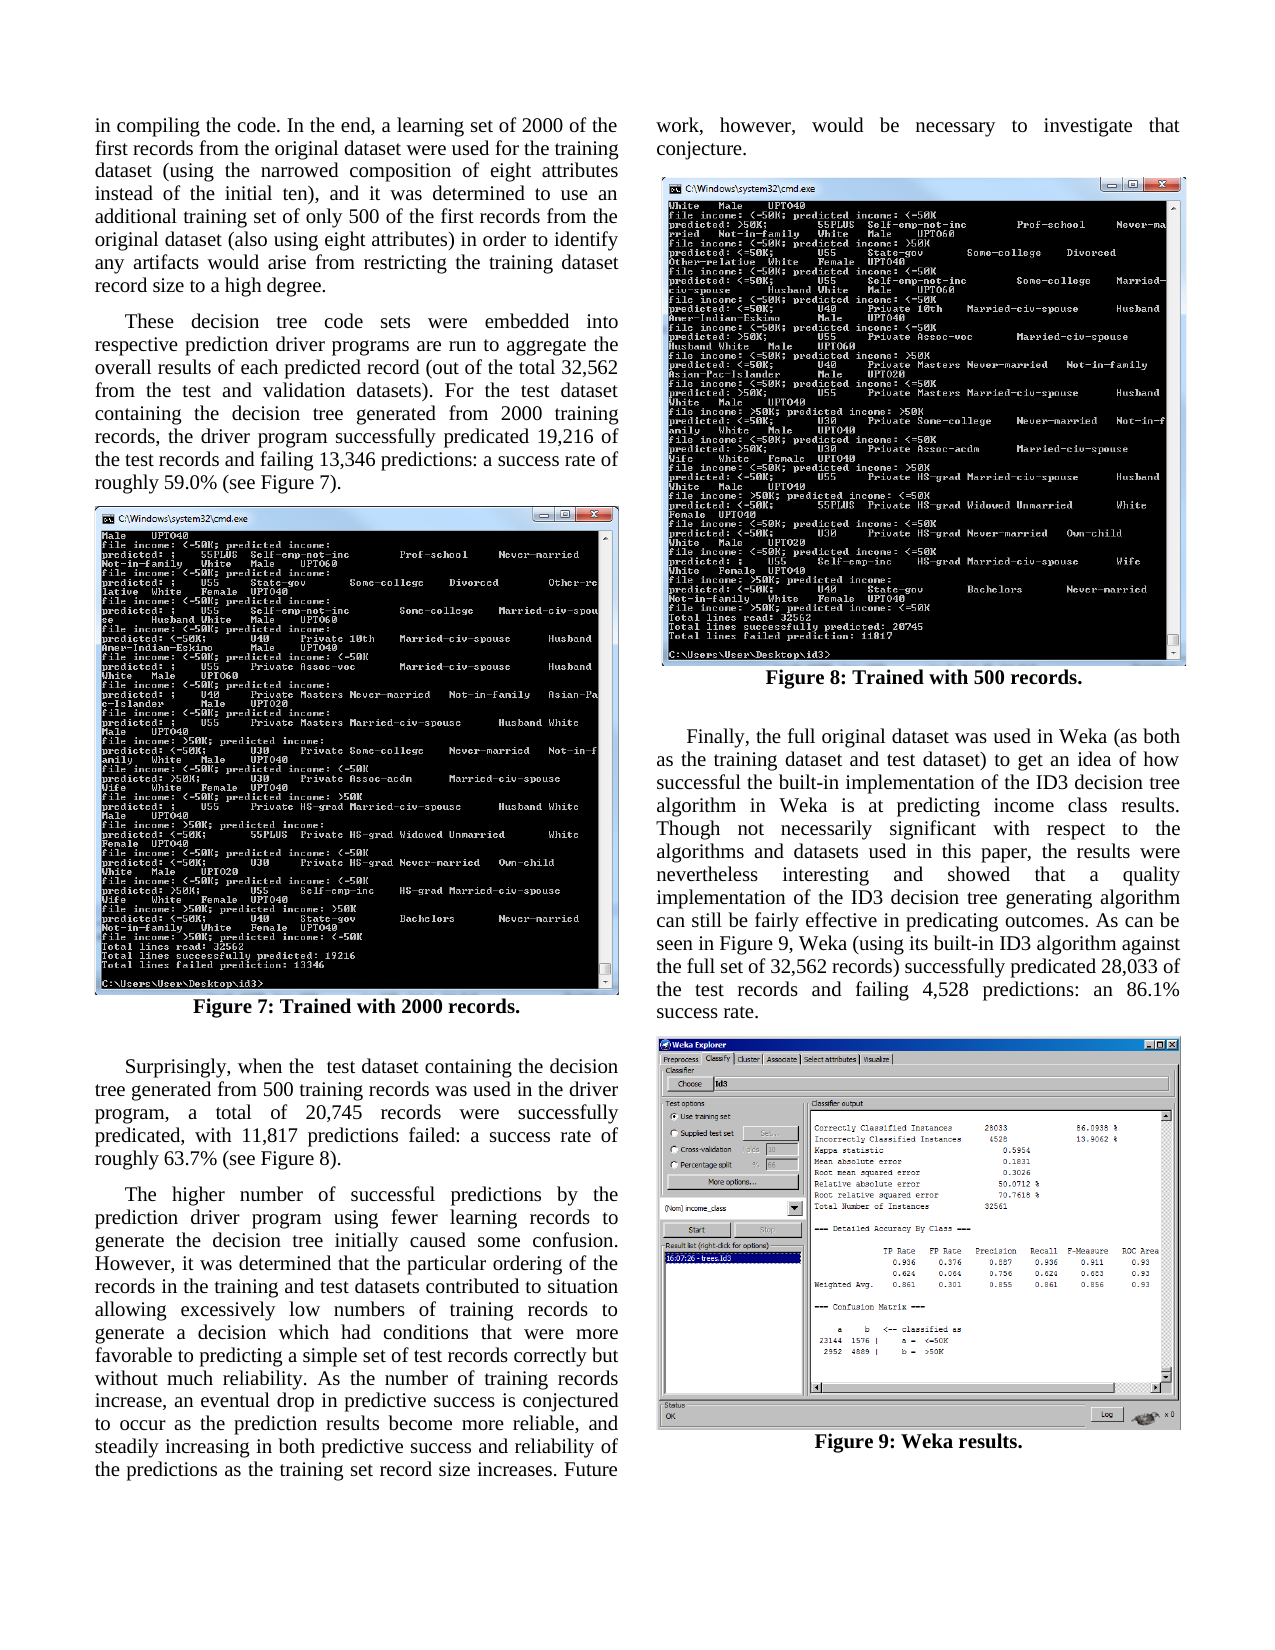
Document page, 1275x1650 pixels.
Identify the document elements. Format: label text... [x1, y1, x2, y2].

text Figure 9: Weka results. [656, 1430, 1181, 1453]
text Surprisingly, when the test dataset containing the decision tree generated from 500 training records was used in the driver program, a total of 20,745 records were successfully predicated, with 11,817 predictions failed: a success rate of roughly 63.7% (see Figure 8). [94, 1054, 619, 1170]
text These decision tree code sets were embedded into respective prediction driver programs are run to aggregate the overall results of each predicted record (out of the total 32,562 from the test and validation datasets). For the test dataset containing the decision tree generated from 2000 training records, the driver program successfully predicated 19,216 of the test records and failing 13,346 predictions: a success rate of roughly 59.0% (see Figure 7). [94, 309, 619, 494]
text in compiling the code. In the end, a learning set of 2000 of the first records from the original dataset were used for the training dataset (using the narrowed composition of eight attributes instead of the initial ten), and it was determined to use an additional training set of only 500 of the first records from the original dataset (also using eight attributes) in order to identify any artifacts would arise from restricting the training dataset record size to a high degree. [94, 112, 619, 297]
text Finally, the full original dataset was used in Weka (as both as the training dataset and test dataset) to get an idea of how successful the built-in implementation of the ID3 decision tree algorithm in Weka is at predicting income class results. Though not necessarily significant with respect to the algorithms and datasets used in this paper, the results were nevertheless interesting and showed that a quality implementation of the ID3 decision tree generating algorithm can still be fairly effective in predicating outcomes. As can be seen in Figure 9, Weka (using its built-in ID3 algorithm against the full set of 32,562 records) successfully predicated 28,033 of the test records and failing 4,528 predictions: an 86.1% success rate. [656, 724, 1181, 1023]
text Figure 8: Trained with 500 records. [662, 666, 1186, 689]
text The higher number of successful predictions by the prediction driver program using fewer learning records to generate the decision tree initially caused some confusion. However, it was determined that the particular ordering of the records in the training and test datasets contributed to situation allowing excessively low numbers of training records to generate a decision which had conditions that were more favorable to predicting a simple set of test records correctly but without much reliability. As the number of training records increase, an eventual drop in predictive success is conjectured to occur as the prediction results become more reliable, and steadily increasing in both predictive success and reliability of the predictions as the training set record size increases. Future [94, 1182, 619, 1481]
text Figure 7: Trained with 2000 records. [94, 995, 619, 1018]
text work, however, would be necessary to investigate that conjecture. [656, 112, 1181, 159]
